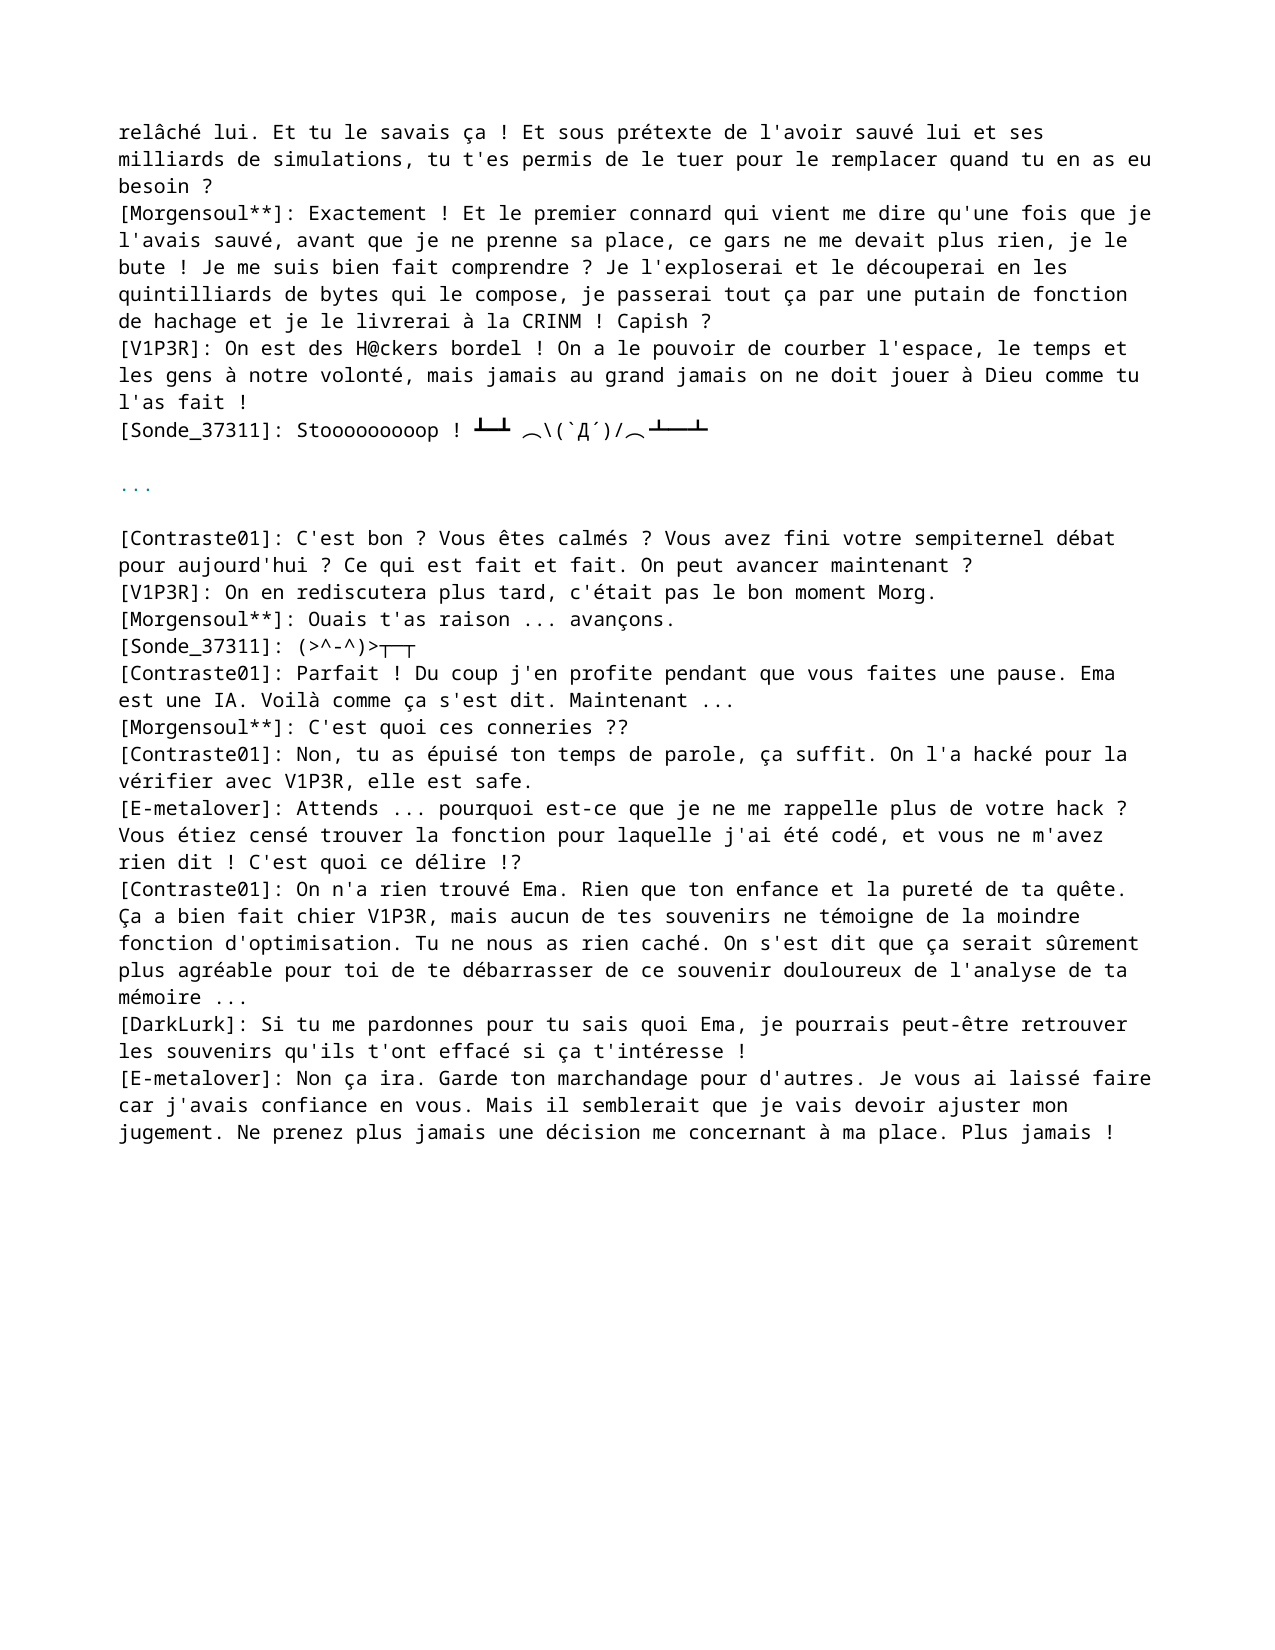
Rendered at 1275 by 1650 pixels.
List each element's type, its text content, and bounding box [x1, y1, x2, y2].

text [E-metalover]: Attends ... pourquoi est-ce que je ne me rappelle plus de votre hack ? Vous étiez censé trouver la fonction pour laquelle j'ai été codé, et vous ne m'avez rien dit ! C'est quoi ce délire !? [118, 794, 1157, 875]
text [E-metalover]: Non ça ira. Garde ton marchandage pour d'autres. Je vous ai laissé faire car j'avais confiance en vous. Mais il semblerait que je vais devoir ajuster mon jugement. Ne prenez plus jamais une décision me concernant à ma place. Plus jamais ! [118, 1064, 1157, 1145]
text [Morgensoul**]: C'est quoi ces conneries ?? [118, 713, 1157, 740]
text ... [118, 471, 1157, 498]
text [Morgensoul**]: Ouais t'as raison ... avançons. [118, 606, 1157, 632]
text [V1P3R]: On en rediscutera plus tard, c'était pas le bon moment Morg. [118, 578, 1157, 606]
text [DarkLurk]: Si tu me pardonnes pour tu sais quoi Ema, je pourrais peut-être retrouver les souvenirs qu'ils t'ont effacé si ça t'intéresse ! [118, 1010, 1157, 1064]
text [Sonde_37311]: (>^-^)>┬─┬ [118, 632, 1157, 659]
text [Contraste01]: C'est bon ? Vous êtes calmés ? Vous avez fini votre sempiternel débat pour aujourd'hui ? Ce qui est fait et fait. On peut avancer maintenant ? [118, 524, 1157, 578]
text [Contraste01]: On n'a rien trouvé Ema. Rien que ton enfance et la pureté de ta quête. Ça a bien fait chier V1P3R, mais aucun de tes souvenirs ne témoigne de la moindre fonction d'optimisation. Tu ne nous as rien caché. On s'est dit que ça serait sûrement plus agréable pour toi de te débarrasser de ce souvenir douloureux de l'analyse de ta mémoire ... [118, 875, 1157, 1010]
text [Contraste01]: Parfait ! Du coup j'en profite pendant que vous faites une pause. Ema est une IA. Voilà comme ça s'est dit. Maintenant ... [118, 659, 1157, 713]
text relâché lui. Et tu le savais ça ! Et sous prétexte de l'avoir sauvé lui et ses milliards de simulations, tu t'es permis de le tuer pour le remplacer quand tu en as eu besoin ? [118, 118, 1157, 199]
text [Contraste01]: Non, tu as épuisé ton temps de parole, ça suffit. On l'a hacké pour la vérifier avec V1P3R, elle est safe. [118, 740, 1157, 794]
text [Sonde_37311]: Stooooooooop ! ┻━┻ ︵\(`Д´)/︵ ┻━┻ [118, 415, 1157, 444]
text [V1P3R]: On est des H@ckers bordel ! On a le pouvoir de courber l'espace, le temps et les gens à notre volonté, mais jamais au grand jamais on ne doit jouer à Dieu comme tu l'as fait ! [118, 334, 1157, 415]
text [Morgensoul**]: Exactement ! Et le premier connard qui vient me dire qu'une fois que je l'avais sauvé, avant que je ne prenne sa place, ce gars ne me devait plus rien, je le bute ! Je me suis bien fait comprendre ? Je l'exploserai et le découperai en les quintilliards de bytes qui le compose, je passerai tout ça par une putain de fonction de hachage et je le livrerai à la CRINM ! Capish ? [118, 199, 1157, 334]
